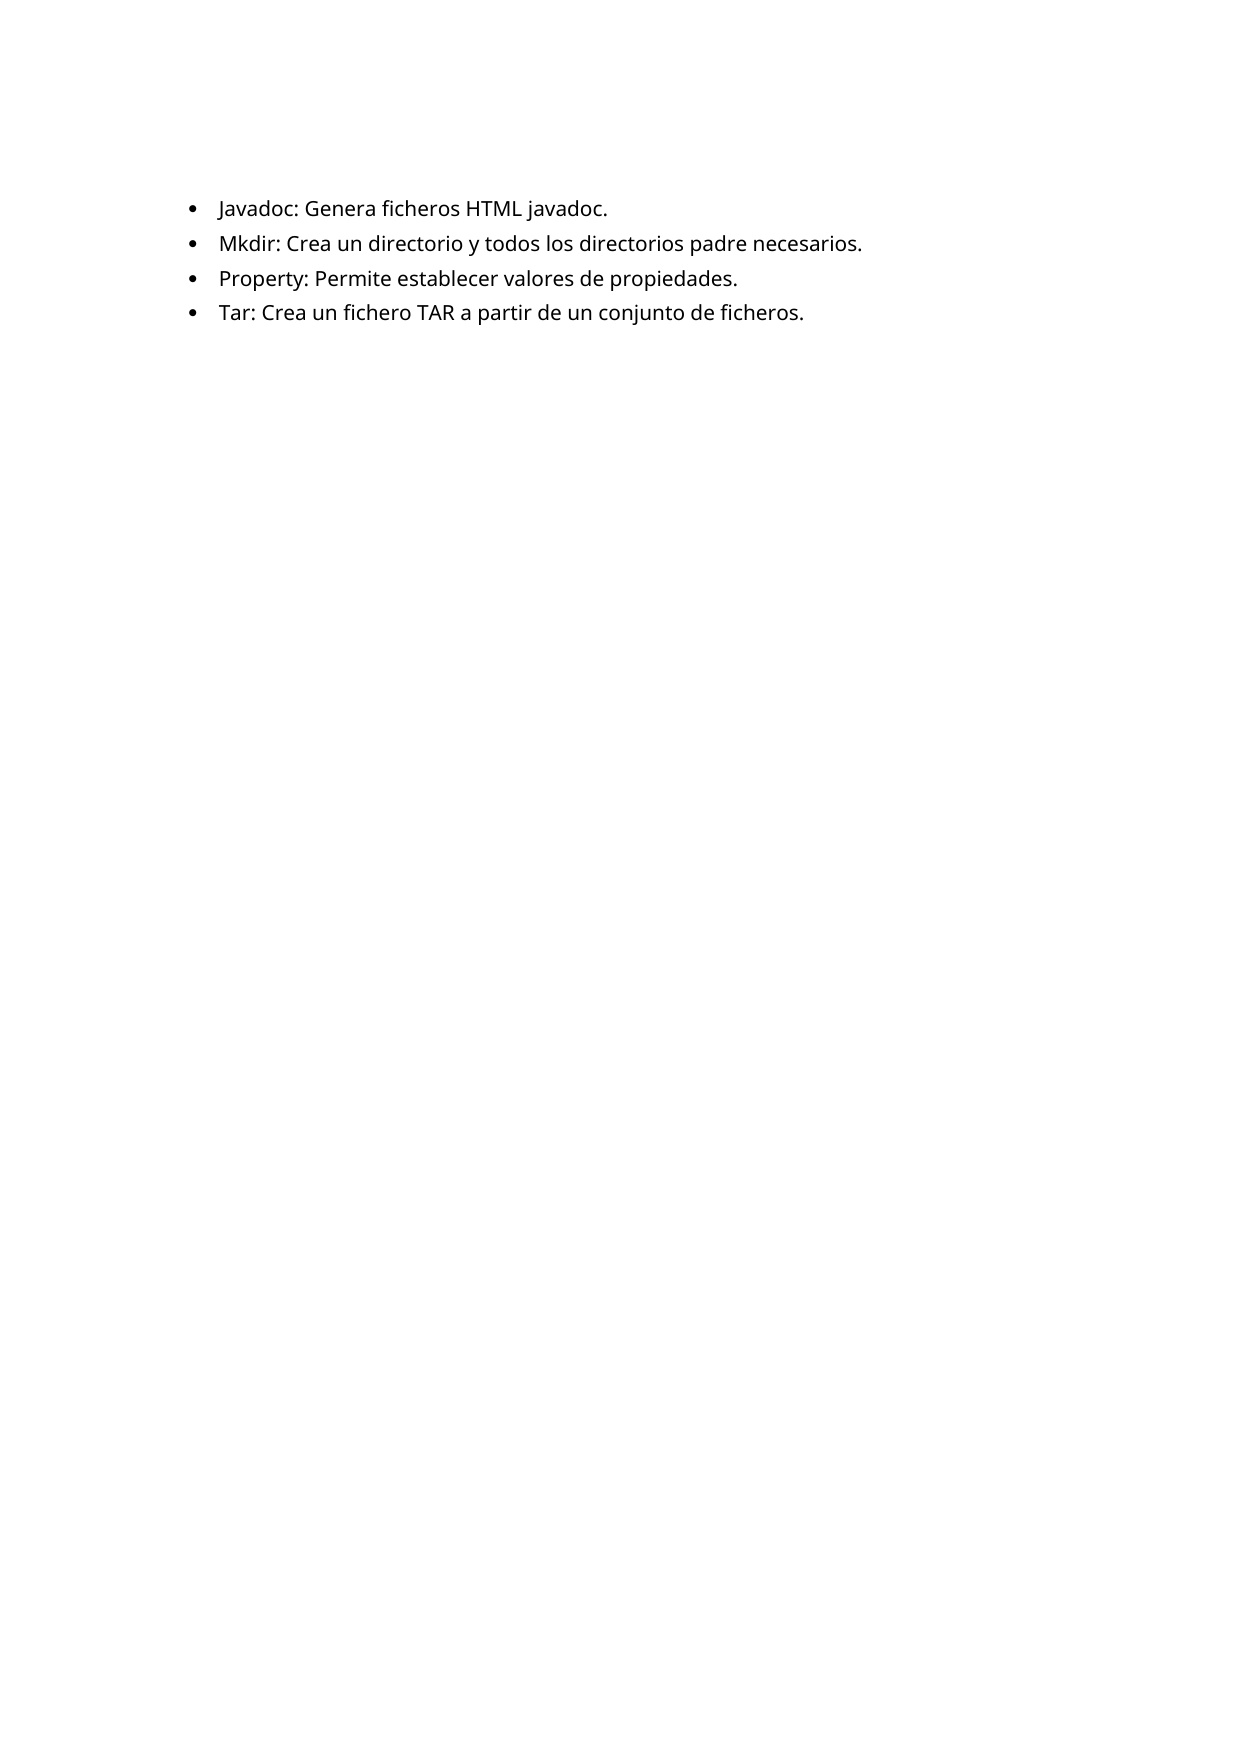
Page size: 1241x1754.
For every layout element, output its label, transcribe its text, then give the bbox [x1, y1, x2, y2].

list Javadoc: Genera ficheros HTML javadoc. [189, 194, 1092, 223]
list Mkdir: Crea un directorio y todos los directorios padre necesarios. [189, 229, 1092, 257]
list Property: Permite establecer valores de propiedades. [189, 264, 1092, 292]
list Tar: Crea un fichero TAR a partir de un conjunto de ficheros. [189, 298, 1092, 327]
